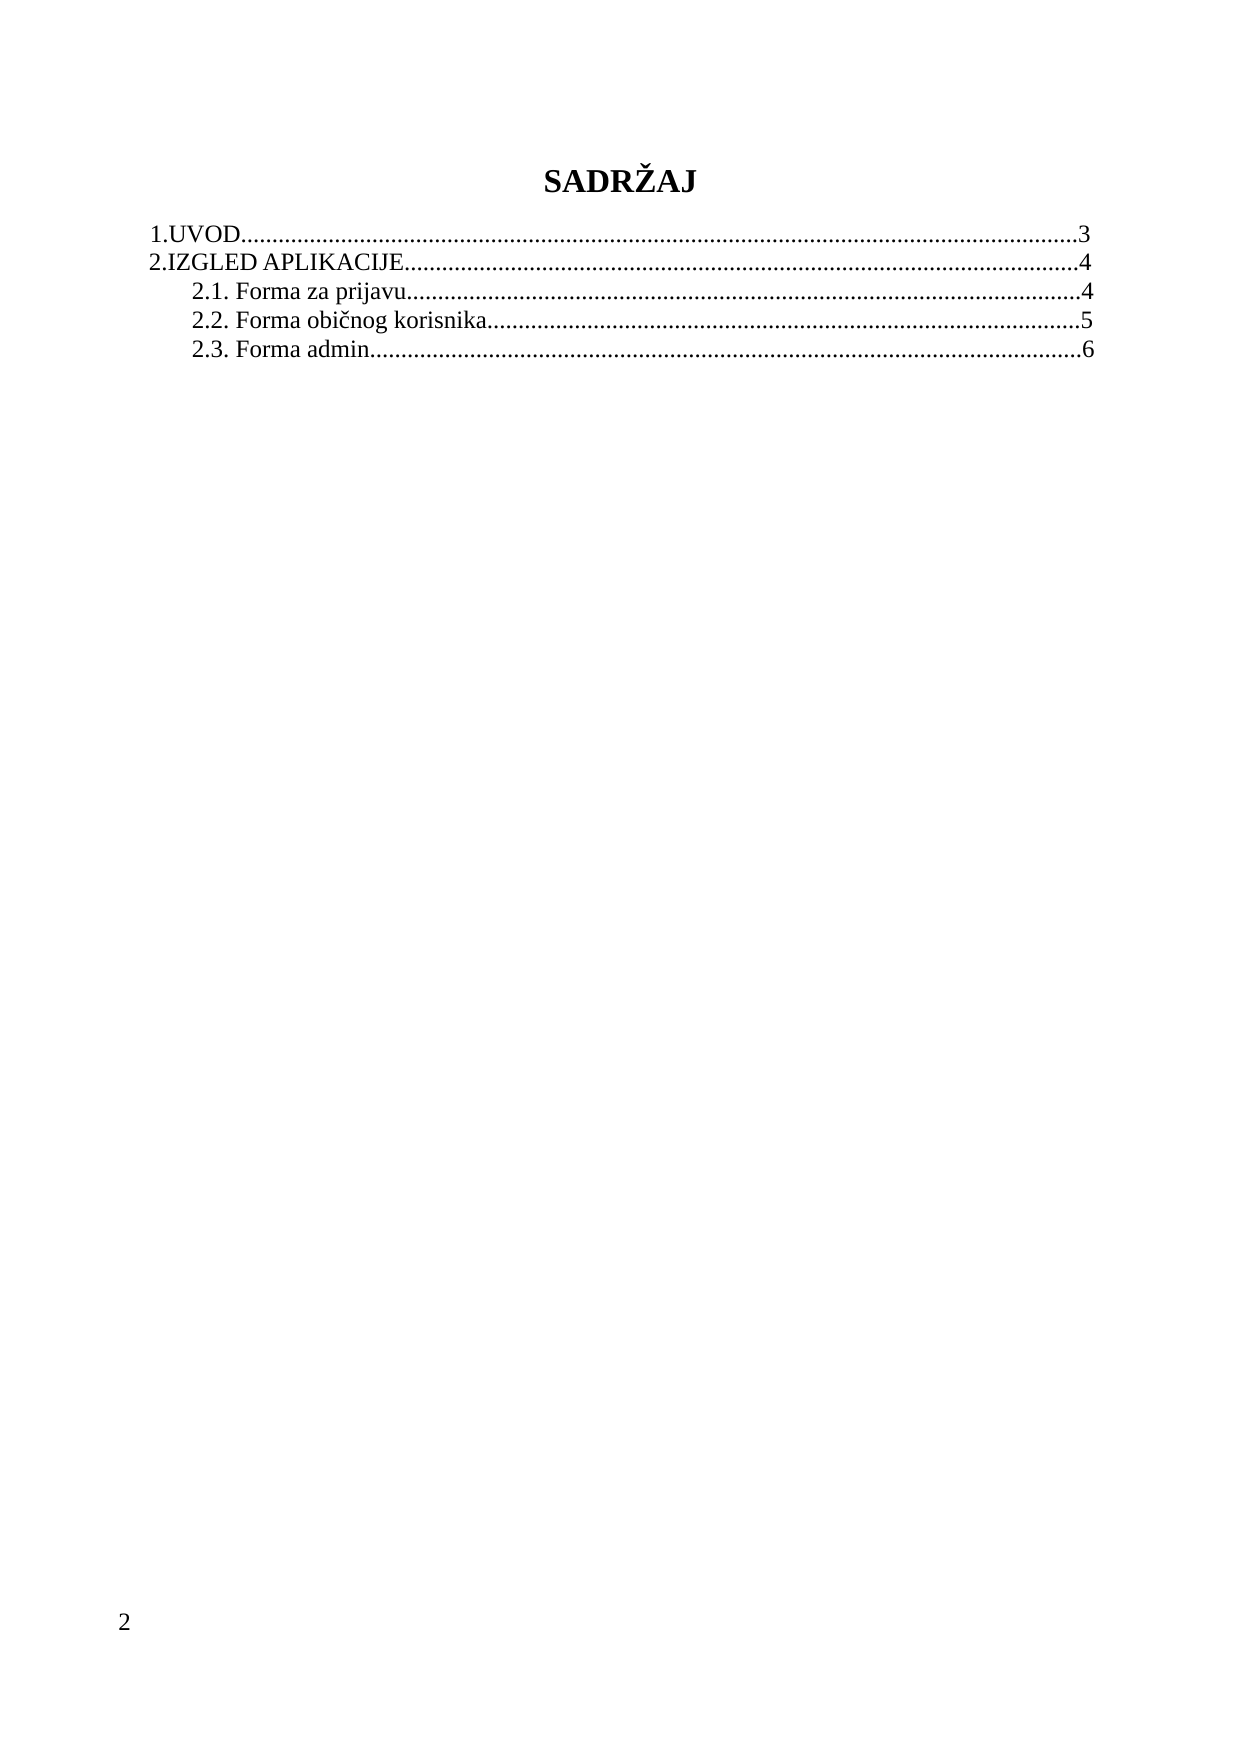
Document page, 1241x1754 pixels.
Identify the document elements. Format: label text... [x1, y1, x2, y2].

text 2.2. Forma običnog korisnika...............................................................................................5 [118, 305, 1122, 334]
text SADRŽAJ [118, 161, 1122, 199]
text 1.UVOD......................................................................................................................................3 [118, 219, 1122, 247]
text 2.1. Forma za prijavu............................................................................................................4 [118, 276, 1122, 305]
text 2.3. Forma admin..................................................................................................................6 [118, 334, 1122, 362]
text 2.IZGLED APLIKACIJE............................................................................................................4 [118, 247, 1122, 276]
